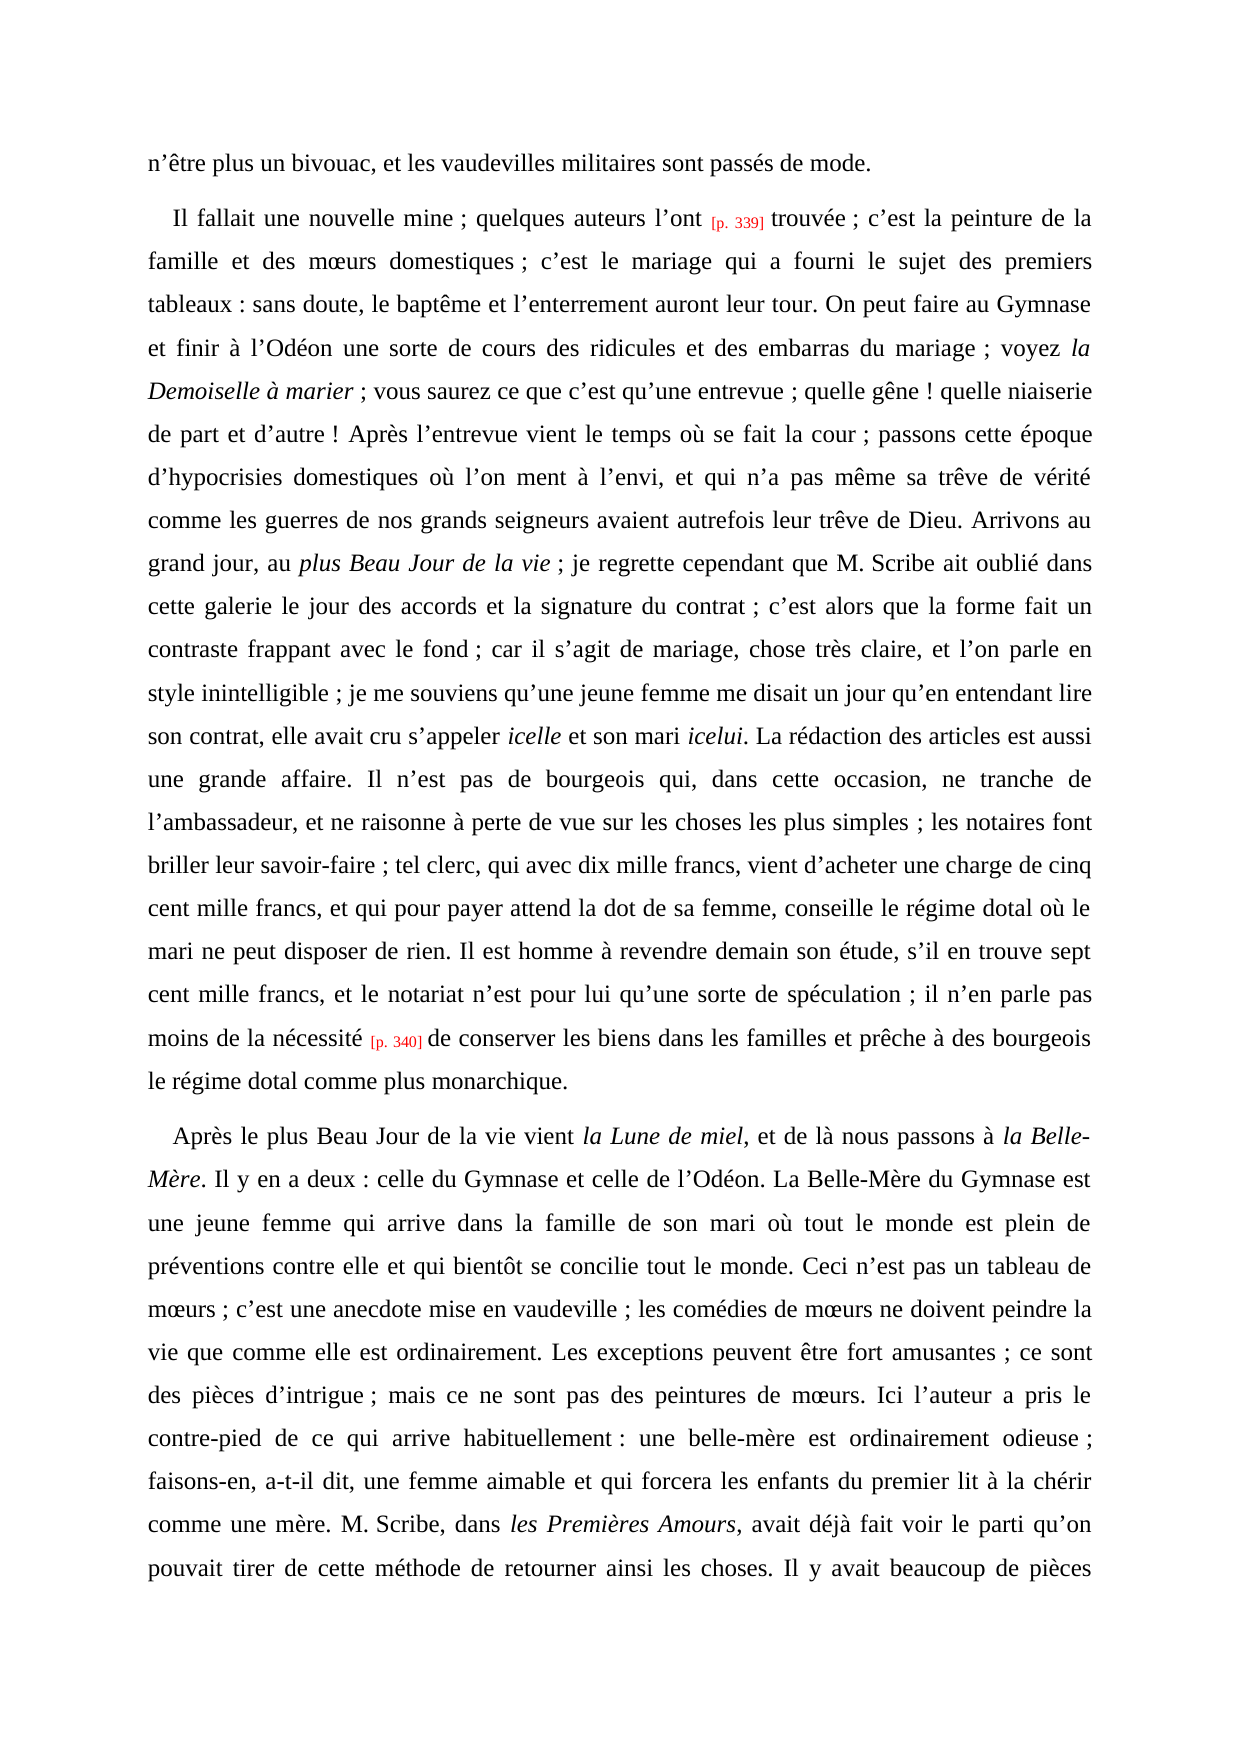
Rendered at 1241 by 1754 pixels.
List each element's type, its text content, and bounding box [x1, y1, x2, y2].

text n’être plus un bivouac, et les vaudevilles militaires sont passés de mode. [148, 148, 1093, 176]
text Il fallait une nouvelle mine ; quelques auteurs l’ont [p. 339] trouvée ; c’est la peinture de la famille et des mœurs domestiques ; c’est le mariage qui a fourni le sujet des premiers tableaux : sans doute, le baptême et l’enterrement auront leur tour. On peut faire au Gymnase et finir à l’Odéon une sorte de cours des ridicules et des embarras du mariage ; voyez la Demoiselle à marier ; vous saurez ce que c’est qu’une entrevue ; quelle gêne ! quelle niaiserie de part et d’autre ! Après l’entrevue vient le temps où se fait la cour ; passons cette époque d’hypocrisies domestiques où l’on ment à l’envi, et qui n’a pas même sa trêve de vérité comme les guerres de nos grands seigneurs avaient autrefois leur trêve de Dieu. Arrivons au grand jour, au plus Beau Jour de la vie ; je regrette cependant que M. Scribe ait oublié dans cette galerie le jour des accords et la signature du contrat ; c’est alors que la forme fait un contraste frappant avec le fond ; car il s’agit de mariage, chose très claire, et l’on parle en style inintelligible ; je me souviens qu’une jeune femme me disait un jour qu’en entendant lire son contrat, elle avait cru s’appeler icelle et son mari icelui. La rédaction des articles est aussi une grande affaire. Il n’est pas de bourgeois qui, dans cette occasion, ne tranche de l’ambassadeur, et ne raisonne à perte de vue sur les choses les plus simples ; les notaires font briller leur savoir-faire ; tel clerc, qui avec dix mille francs, vient d’acheter une charge de cinq cent mille francs, et qui pour payer attend la dot de sa femme, conseille le régime dotal où le mari ne peut disposer de rien. Il est homme à revendre demain son étude, s’il en trouve sept cent mille francs, et le notariat n’est pour lui qu’une sorte de spéculation ; il n’en parle pas moins de la nécessité [p. 340] de conserver les biens dans les familles et prêche à des bourgeois le régime dotal comme plus monarchique. [148, 203, 1093, 1094]
text Après le plus Beau Jour de la vie vient la Lune de miel, et de là nous passons à la Belle-Mère. Il y en a deux : celle du Gymnase et celle de l’Odéon. La Belle-Mère du Gymnase est une jeune femme qui arrive dans la famille de son mari où tout le monde est plein de préventions contre elle et qui bientôt se concilie tout le monde. Ceci n’est pas un tableau de mœurs ; c’est une anecdote mise en vaudeville ; les comédies de mœurs ne doivent peindre la vie que comme elle est ordinairement. Les exceptions peuvent être fort amusantes ; ce sont des pièces d’intrigue ; mais ce ne sont pas des peintures de mœurs. Ici l’auteur a pris le contre-pied de ce qui arrive habituellement : une belle-mère est ordinairement odieuse ; faisons-en, a-t-il dit, une femme aimable et qui forcera les enfants du premier lit à la chérir comme une mère. M. Scribe, dans les Premières Amours, avait déjà fait voir le parti qu’on pouvait tirer de cette méthode de retourner ainsi les choses. Il y avait beaucoup de pièces [148, 1121, 1093, 1581]
